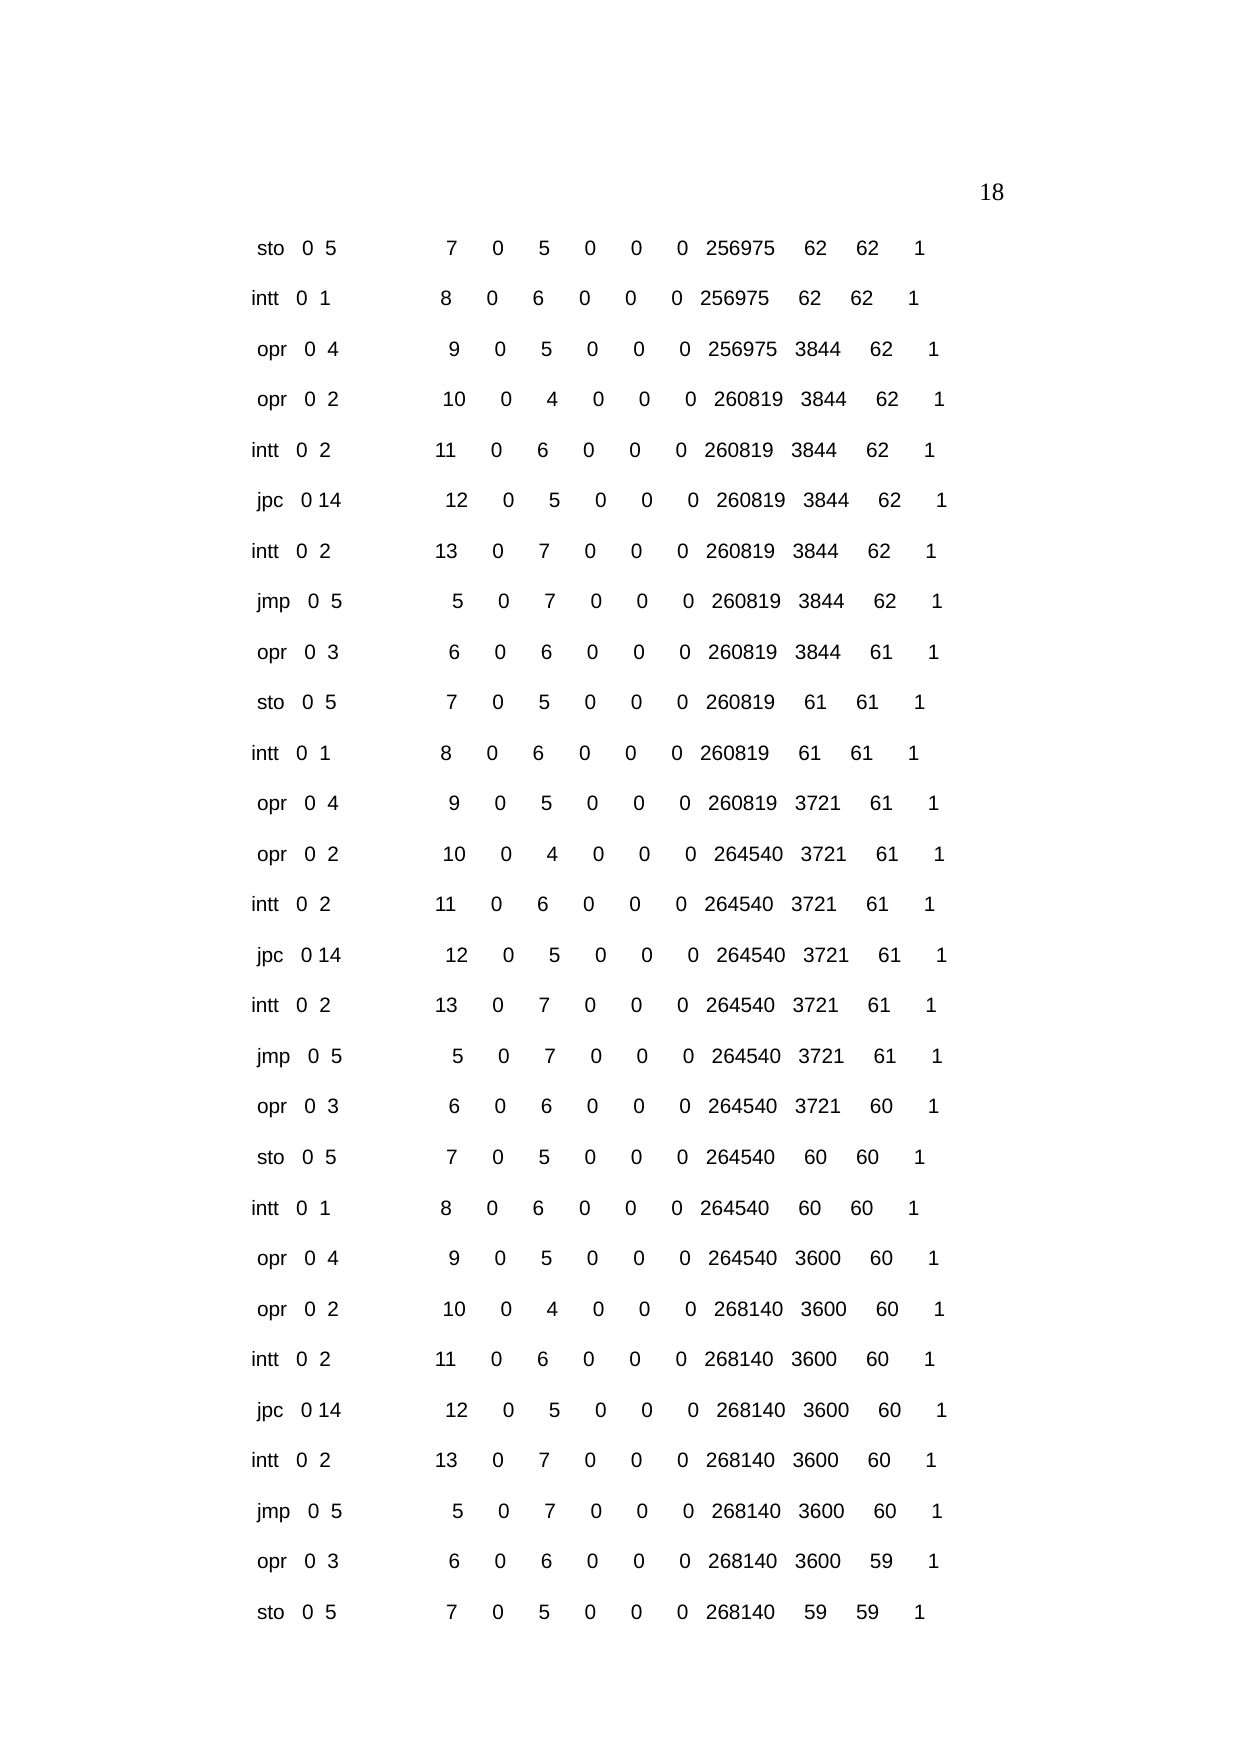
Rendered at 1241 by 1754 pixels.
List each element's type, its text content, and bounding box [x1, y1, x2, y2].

text intt 0 1 8 0 6 0 0 0 264540 60 60 1 [251, 1195, 1122, 1219]
text intt 0 2 13 0 7 0 0 0 264540 3721 61 1 [251, 993, 1122, 1017]
text opr 0 2 10 0 4 0 0 0 264540 3721 61 1 [251, 842, 1122, 866]
text intt 0 2 11 0 6 0 0 0 260819 3844 62 1 [251, 437, 1122, 461]
text jpc 0 14 12 0 5 0 0 0 260819 3844 62 1 [251, 488, 1122, 512]
text opr 0 4 9 0 5 0 0 0 260819 3721 61 1 [251, 791, 1122, 815]
text sto 0 5 7 0 5 0 0 0 256975 62 62 1 [251, 235, 1122, 259]
text jpc 0 14 12 0 5 0 0 0 268140 3600 60 1 [251, 1397, 1122, 1421]
text sto 0 5 7 0 5 0 0 0 260819 61 61 1 [251, 690, 1122, 714]
text jmp 0 5 5 0 7 0 0 0 268140 3600 60 1 [251, 1498, 1122, 1522]
text intt 0 1 8 0 6 0 0 0 260819 61 61 1 [251, 741, 1122, 764]
text sto 0 5 7 0 5 0 0 0 268140 59 59 1 [251, 1599, 1122, 1623]
text jpc 0 14 12 0 5 0 0 0 264540 3721 61 1 [251, 943, 1122, 967]
text opr 0 2 10 0 4 0 0 0 268140 3600 60 1 [251, 1296, 1122, 1320]
text intt 0 1 8 0 6 0 0 0 256975 62 62 1 [251, 286, 1122, 310]
text opr 0 3 6 0 6 0 0 0 264540 3721 60 1 [251, 1094, 1122, 1118]
text opr 0 2 10 0 4 0 0 0 260819 3844 62 1 [251, 387, 1122, 411]
text sto 0 5 7 0 5 0 0 0 264540 60 60 1 [251, 1145, 1122, 1169]
text opr 0 3 6 0 6 0 0 0 268140 3600 59 1 [251, 1549, 1122, 1573]
text jmp 0 5 5 0 7 0 0 0 260819 3844 62 1 [251, 589, 1122, 613]
text opr 0 3 6 0 6 0 0 0 260819 3844 61 1 [251, 639, 1122, 663]
text intt 0 2 13 0 7 0 0 0 268140 3600 60 1 [251, 1448, 1122, 1472]
text intt 0 2 11 0 6 0 0 0 264540 3721 61 1 [251, 892, 1122, 916]
text jmp 0 5 5 0 7 0 0 0 264540 3721 61 1 [251, 1044, 1122, 1068]
text intt 0 2 11 0 6 0 0 0 268140 3600 60 1 [251, 1347, 1122, 1371]
text opr 0 4 9 0 5 0 0 0 256975 3844 62 1 [251, 336, 1122, 360]
text opr 0 4 9 0 5 0 0 0 264540 3600 60 1 [251, 1246, 1122, 1270]
text intt 0 2 13 0 7 0 0 0 260819 3844 62 1 [251, 538, 1122, 562]
